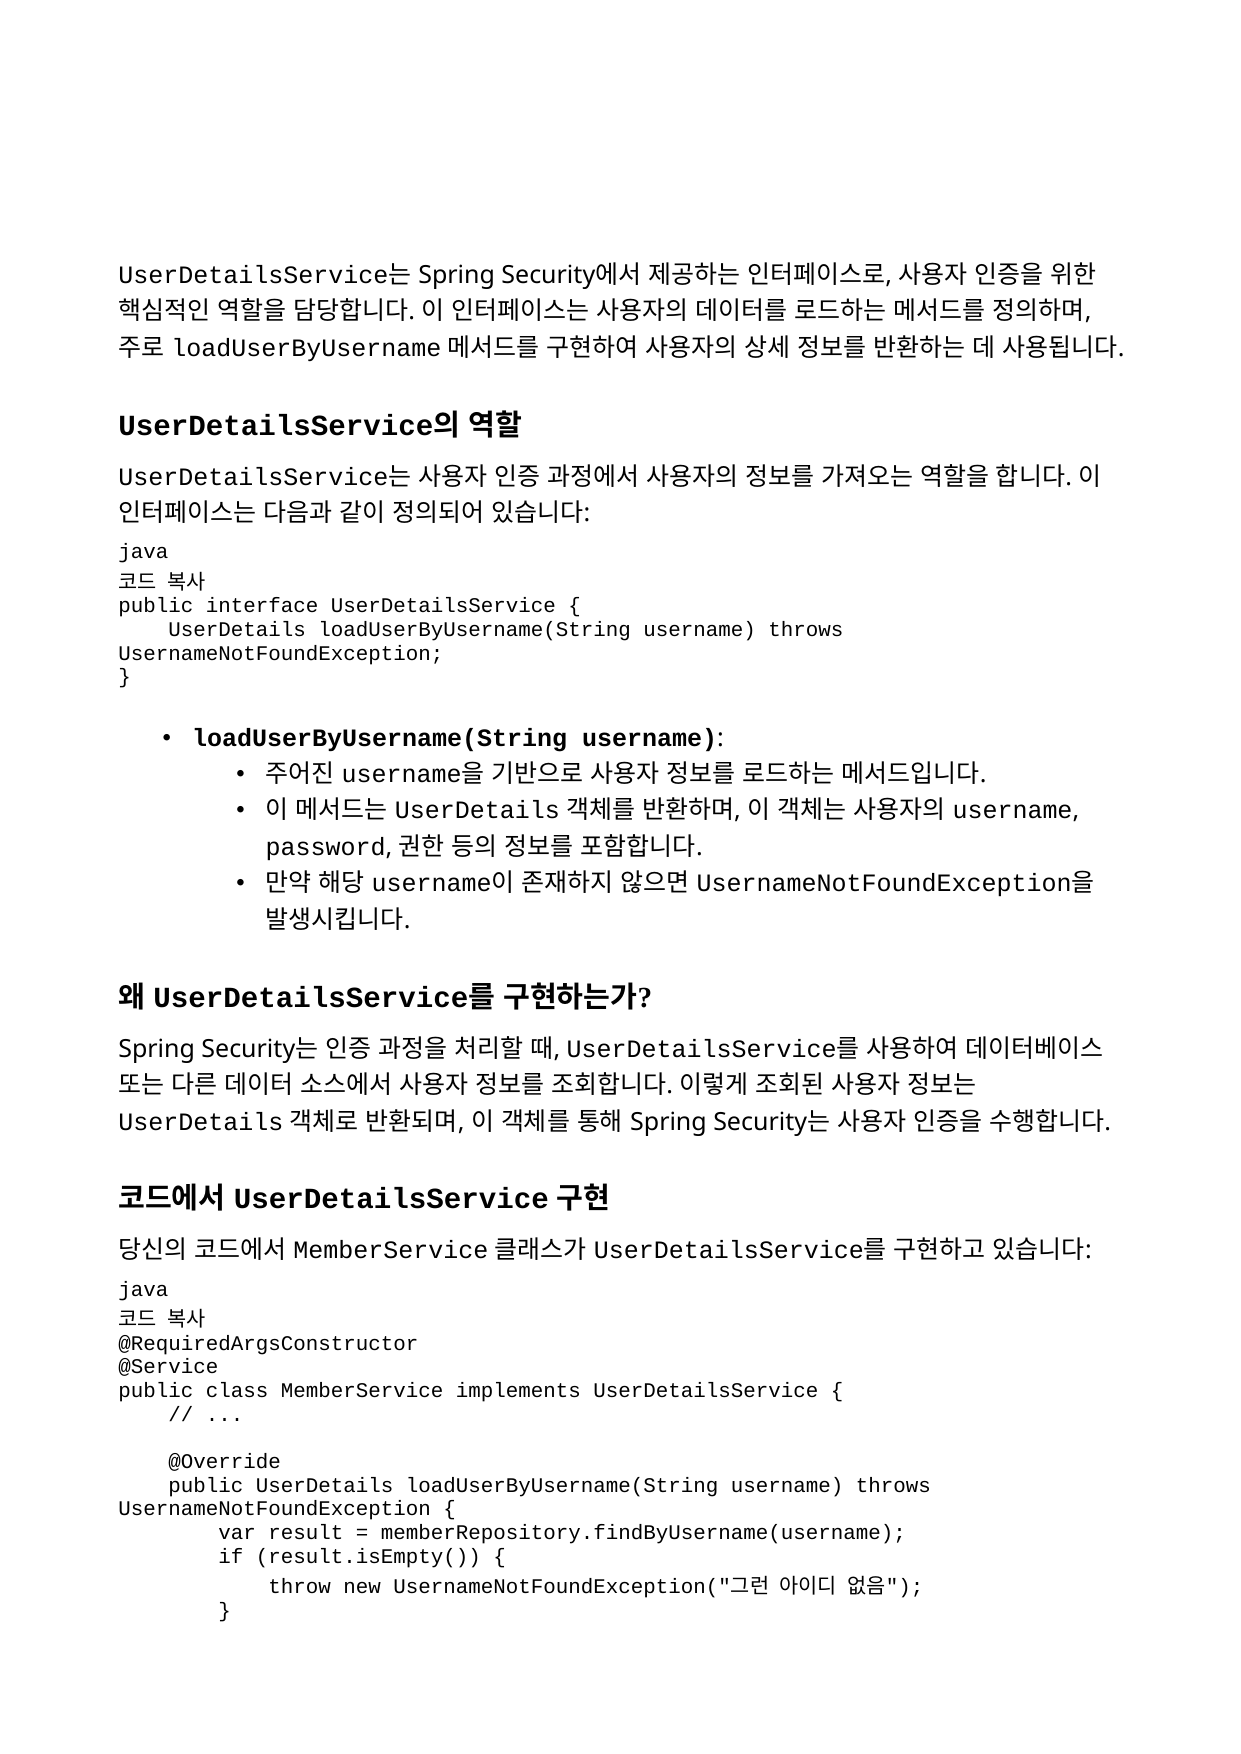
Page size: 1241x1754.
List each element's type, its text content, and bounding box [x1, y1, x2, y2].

text } [118, 1600, 1122, 1623]
text 코드 복사 [118, 565, 1122, 595]
text UserDetailsService는 사용자 인증 과정에서 사용자의 정보를 가져오는 역할을 합니다. 이 인터페이스는 다음과 같이 정의되어 있습니다: [118, 456, 1122, 529]
list loadUserByUsername(String username): [162, 719, 1122, 753]
text @Service [118, 1356, 1122, 1380]
list 만약 해당 username이 존재하지 않으면 UsernameNotFoundException을 발생시킵니다. [236, 863, 1122, 936]
text @Override [118, 1451, 1122, 1475]
subtitle 왜 UserDetailsService를 구현하는가? [118, 973, 1122, 1016]
text java [118, 541, 1122, 565]
list 이 메서드는 UserDetails 객체를 반환하며, 이 객체는 사용자의 username, password, 권한 등의 정보를 포함합니다. [236, 790, 1122, 863]
text 코드 복사 [118, 1303, 1122, 1333]
text java [118, 1279, 1122, 1303]
text 당신의 코드에서 MemberService 클래스가 UserDetailsService를 구현하고 있습니다: [118, 1230, 1122, 1266]
text UserDetails loadUserByUsername(String username) throws UsernameNotFoundException; [118, 619, 1122, 666]
text throw new UsernameNotFoundException("그런 아이디 없음"); [118, 1569, 1122, 1600]
text Spring Security는 인증 과정을 처리할 때, UserDetailsService를 사용하여 데이터베이스 또는 다른 데이터 소스에서 사용자 정보를 조회합니다. 이렇게 조회된 사용자 정보는 UserDetails 객체로 반환되며, 이 객체를 통해 Spring Security는 사용자 인증을 수행합니다. [118, 1028, 1122, 1137]
text UserDetailsService는 Spring Security에서 제공하는 인터페이스로, 사용자 인증을 위한 핵심적인 역할을 담당합니다. 이 인터페이스는 사용자의 데이터를 로드하는 메서드를 정의하며, 주로 loadUserByUsername 메서드를 구현하여 사용자의 상세 정보를 반환하는 데 사용됩니다. [118, 254, 1122, 363]
subtitle UserDetailsService의 역할 [118, 401, 1122, 444]
text if (result.isEmpty()) { [118, 1546, 1122, 1569]
text public UserDetails loadUserByUsername(String username) throws UsernameNotFoundException { [118, 1475, 1122, 1522]
text public class MemberService implements UserDetailsService { [118, 1380, 1122, 1404]
text // ... [118, 1404, 1122, 1427]
text var result = memberRepository.findByUsername(username); [118, 1522, 1122, 1546]
text public interface UserDetailsService { [118, 595, 1122, 619]
text } [118, 666, 1122, 690]
subtitle 코드에서 UserDetailsService 구현 [118, 1175, 1122, 1217]
text @RequiredArgsConstructor [118, 1333, 1122, 1356]
list 주어진 username을 기반으로 사용자 정보를 로드하는 메서드입니다. [236, 753, 1122, 790]
